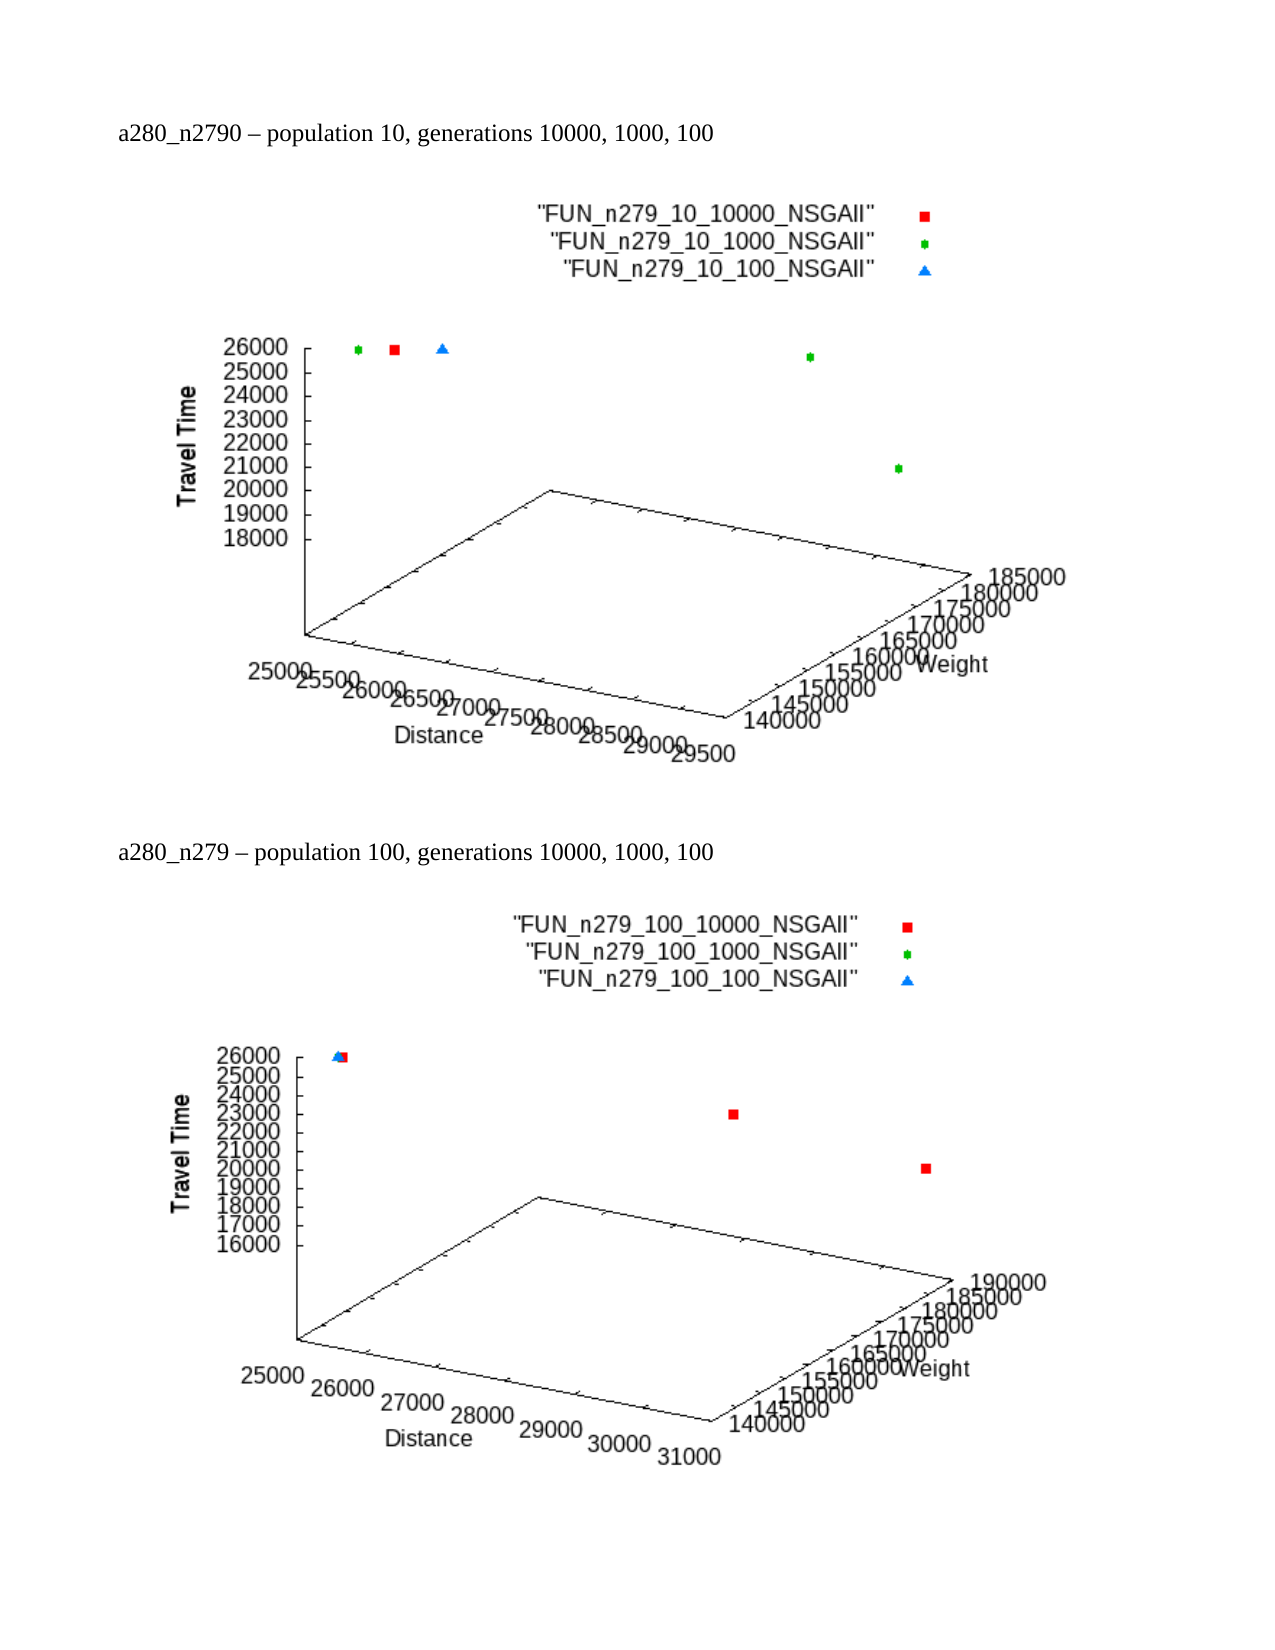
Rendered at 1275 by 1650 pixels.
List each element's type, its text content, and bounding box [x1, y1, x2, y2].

text a280_n2790 – population 10, generations 10000, 1000, 100 [118, 118, 1157, 147]
picture [168, 840, 1081, 1525]
text a280_n279 – population 100, generations 10000, 1000, 100 [118, 837, 1157, 866]
picture [174, 128, 1101, 823]
